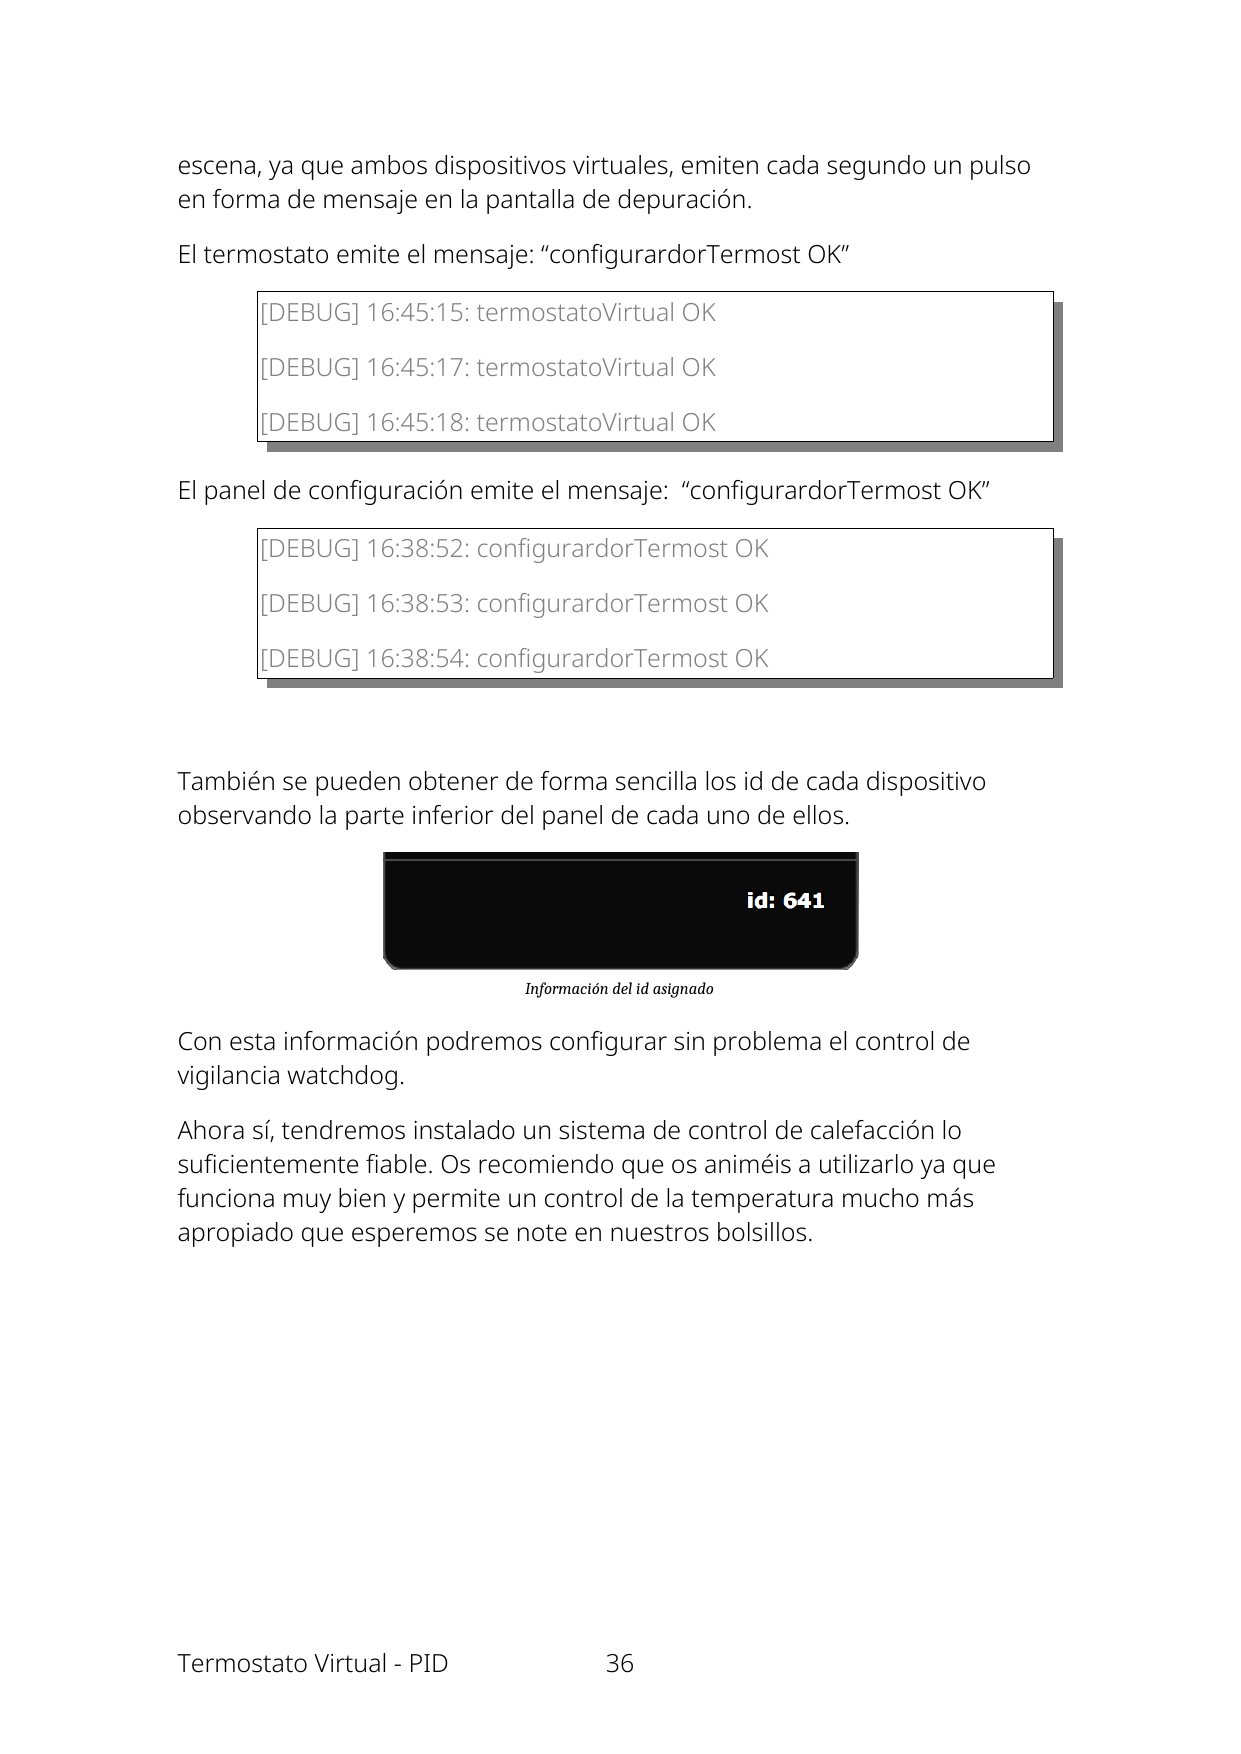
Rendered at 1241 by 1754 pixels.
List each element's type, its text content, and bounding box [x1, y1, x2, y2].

text Ahora sí, tendremos instalado un sistema de control de calefacción lo suficientemente fiable. Os recomiendo que os animéis a utilizarlo ya que funciona muy bien y permite un control de la temperatura mucho más apropiado que esperemos se note en nuestros bolsillos. [177, 1112, 1063, 1249]
text [DEBUG] 16:45:17: termostatoVirtual OK [258, 346, 1052, 383]
picture [376, 852, 864, 980]
text [DEBUG] 16:38:54: configurardorTermost OK [258, 637, 1052, 678]
text El panel de configuración emite el mensaje: “configurardorTermost OK” [177, 473, 1063, 507]
text [DEBUG] 16:38:53: configurardorTermost OK [258, 583, 1052, 620]
list Información del id asignado [177, 853, 1063, 998]
text Con esta información podremos configurar sin problema el control de vigilancia watchdog. [177, 1023, 1063, 1092]
text [DEBUG] 16:45:18: termostatoVirtual OK [258, 401, 1052, 441]
text [DEBUG] 16:45:15: termostatoVirtual OK [258, 292, 1052, 328]
text También se pueden obtener de forma sencilla los id de cada dispositivo observando la parte inferior del panel de cada uno de ellos. [177, 764, 1063, 832]
text [DEBUG] 16:38:52: configurardorTermost OK [258, 529, 1052, 565]
text El termostato emite el mensaje: “configurardorTermost OK” [177, 237, 1063, 271]
text escena, ya que ambos dispositivos virtuales, emiten cada segundo un pulso en forma de mensaje en la pantalla de depuración. [177, 148, 1063, 216]
